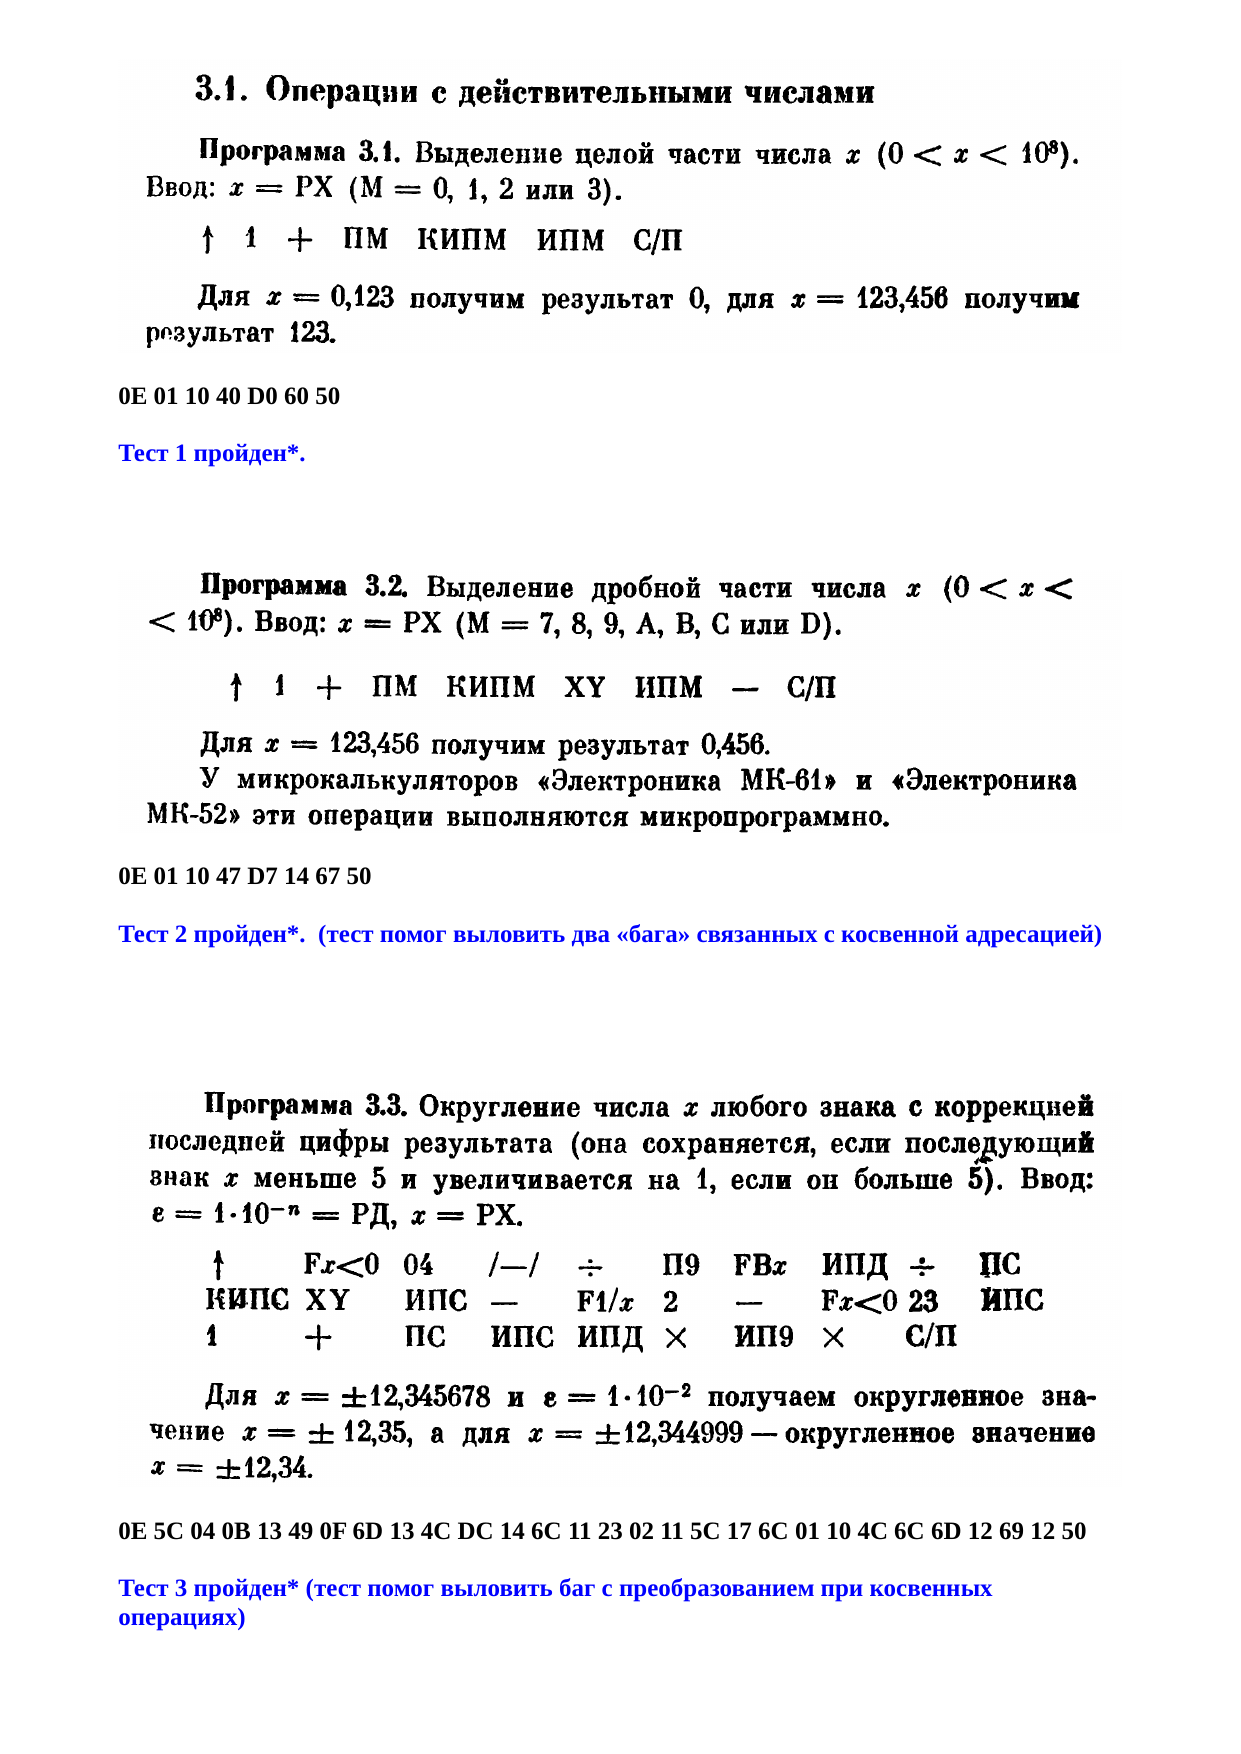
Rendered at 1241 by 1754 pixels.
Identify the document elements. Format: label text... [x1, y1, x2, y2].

text Тест 1 пройден*. [118, 438, 1122, 467]
picture [118, 59, 1123, 353]
picture [118, 570, 1122, 833]
text 0E 5C 04 0B 13 49 0F 6D 13 4C DC 14 6C 11 23 02 11 5C 17 6C 01 10 4C 6C 6D 12 69 12 50 [118, 1516, 1122, 1544]
text Тест 2 пройден*. (тест помог выловить два «бага» связанных с косвенной адресацией) [118, 919, 1122, 947]
text Тест 3 пройден* (тест помог выловить баг с преобразованием при косвенных операциях) [118, 1573, 1122, 1631]
picture [118, 1091, 1122, 1487]
text 0E 01 10 40 D0 60 50 [118, 381, 1122, 410]
text 0E 01 10 47 D7 14 67 50 [118, 861, 1122, 890]
